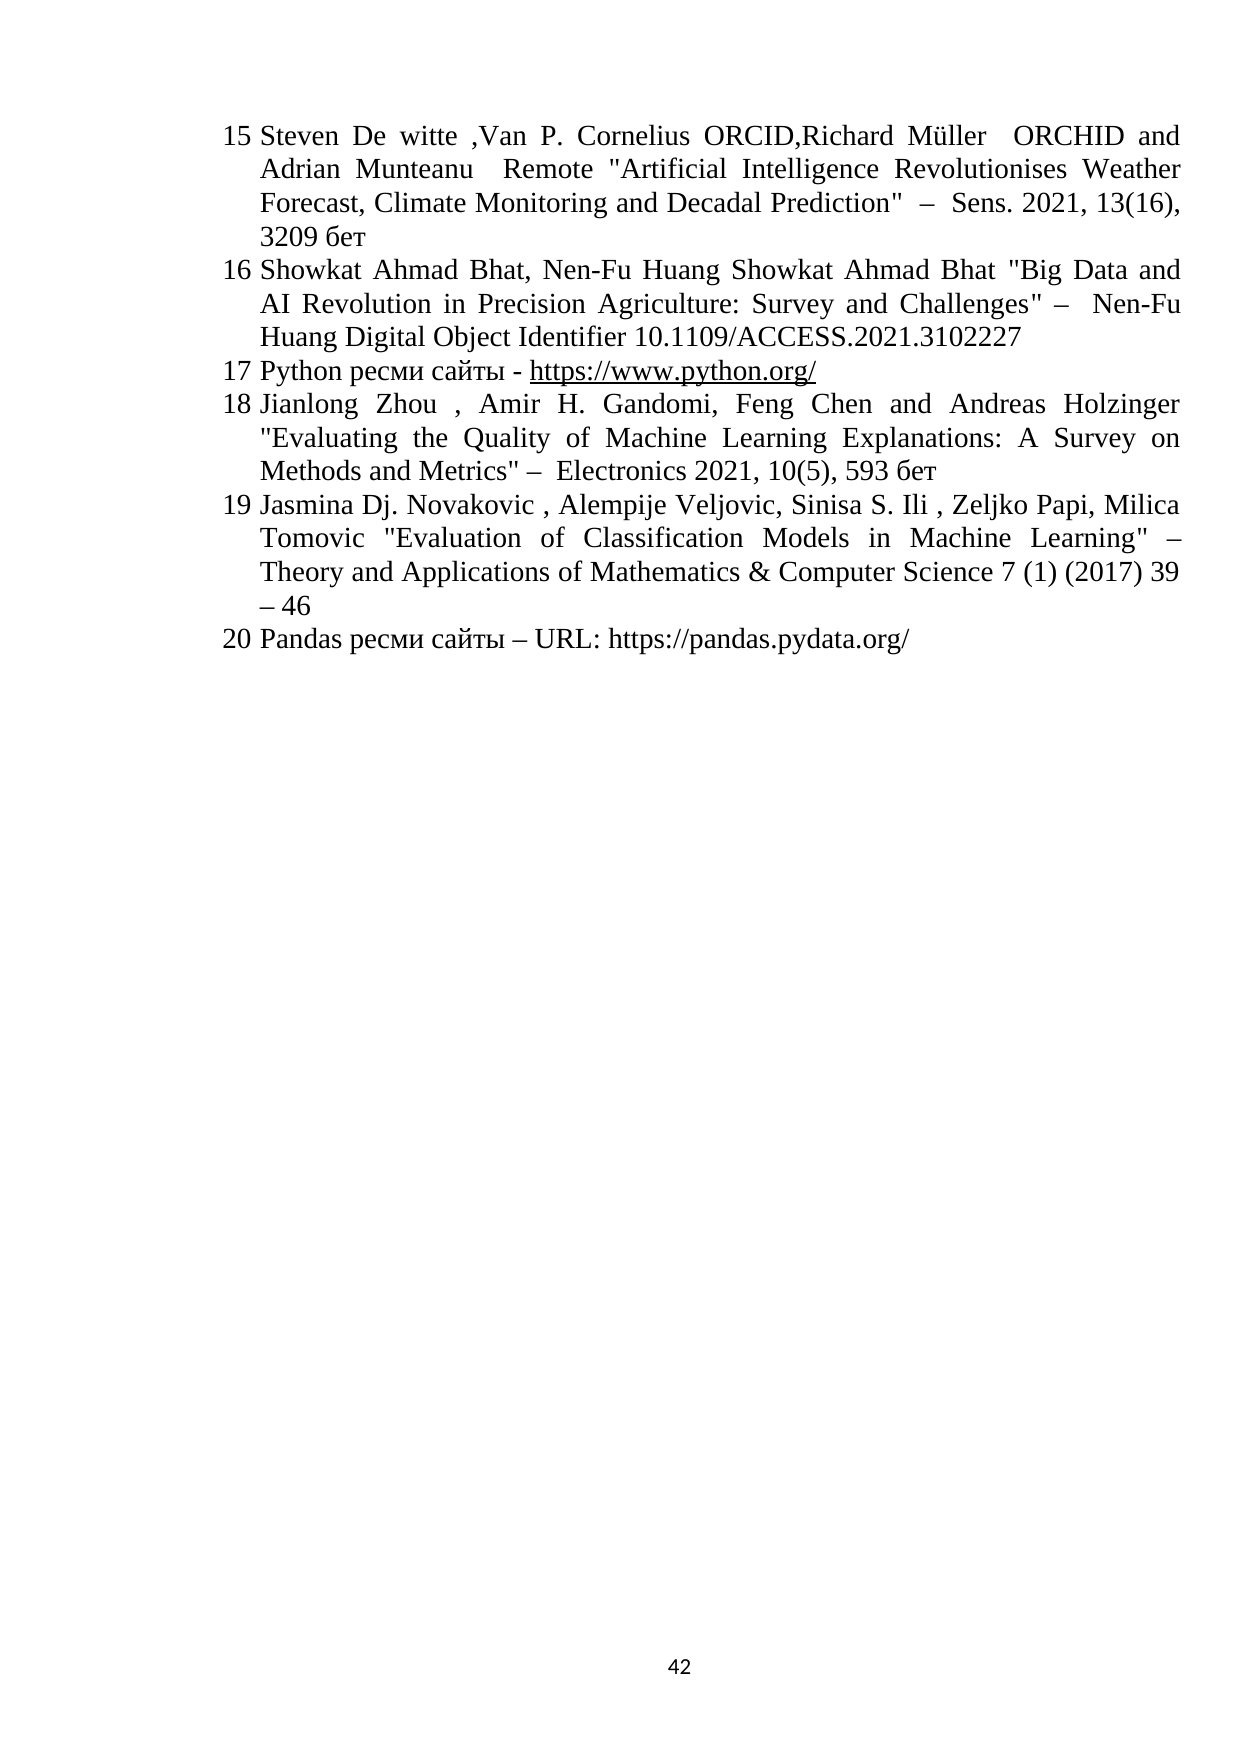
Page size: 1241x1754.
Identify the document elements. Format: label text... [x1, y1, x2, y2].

list Pandas ресми сайты – URL: https://pandas.pydata.org/ [222, 621, 1181, 655]
list Python ресми сайты - https://www.python.org/ [222, 353, 1181, 386]
list Jianlong Zhou , Amir H. Gandomi, Feng Chen and Andreas Holzinger "Evaluating the Quality of Machine Learning Explanations: A Survey on Methods and Metrics" – Electronics 2021, 10(5), 593 бет [222, 386, 1181, 487]
list Showkat Ahmad Bhat, Nen-Fu Huang Showkat Ahmad Bhat "Big Data and AI Revolution in Precision Agriculture: Survey and Challenges" – Nen-Fu Huang Digital Object Identifier 10.1109/ACCESS.2021.3102227 [222, 252, 1181, 353]
list Steven De witte ,Van P. Cornelius ORCID,Richard Müller ORCHID and Adrian Munteanu Remote "Artificial Intelligence Revolutionises Weather Forecast, Climate Monitoring and Decadal Prediction" – Sens. 2021, 13(16), 3209 бет [222, 118, 1181, 252]
list Jasmina Dj. Novakovic , Alempije Veljovic, Sinisa S. Ili , Zeljko Papi, Milica Tomovic "Evaluation of Classification Models in Machine Learning" – Theory and Applications of Mathematics & Computer Science 7 (1) (2017) 39 – 46 [222, 487, 1181, 621]
